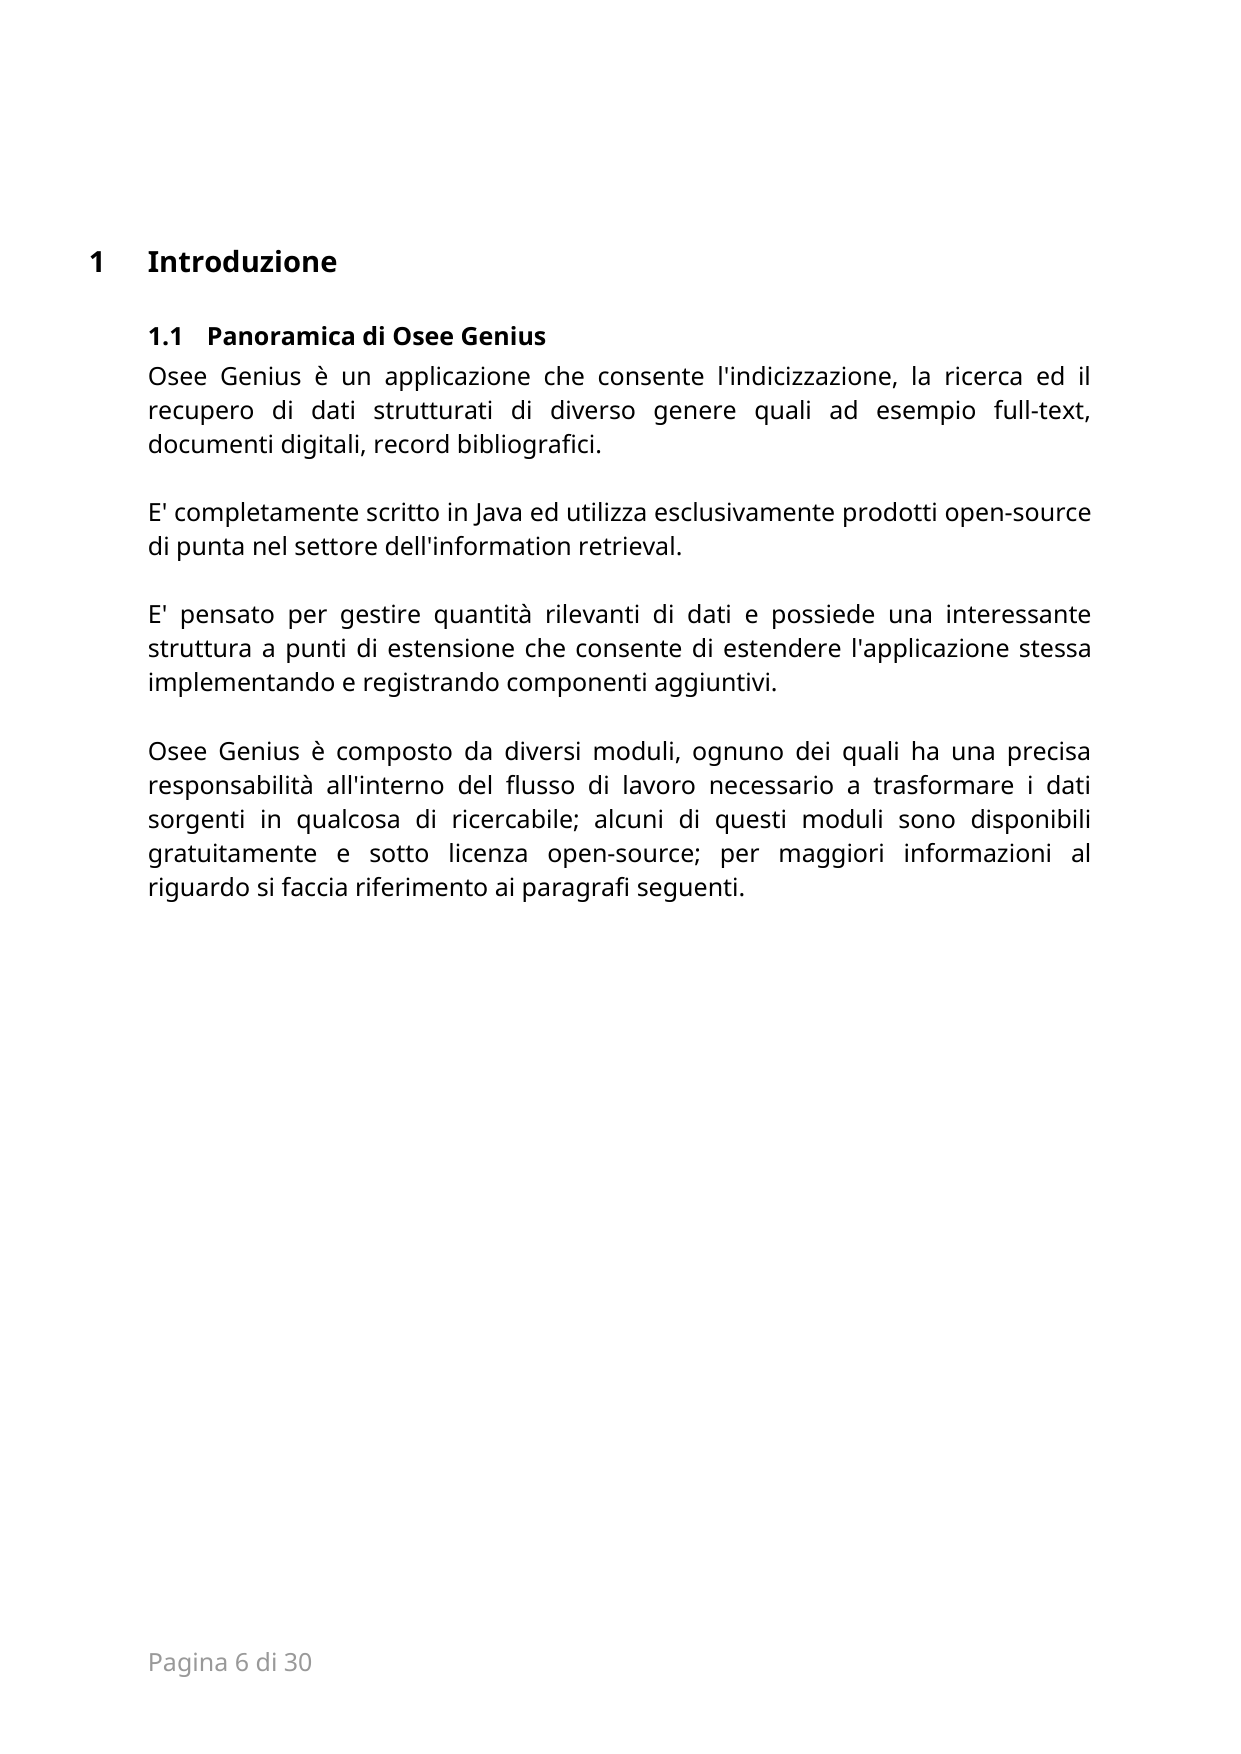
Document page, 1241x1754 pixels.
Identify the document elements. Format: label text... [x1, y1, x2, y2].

text E' completamente scritto in Java ed utilizza esclusivamente prodotti open-source di punta nel settore dell'information retrieval. [148, 495, 1093, 563]
subtitle Panoramica di Osee Genius [148, 318, 1093, 352]
subtitle Introduzione [88, 241, 1093, 281]
text Osee Genius è composto da diversi moduli, ognuno dei quali ha una precisa responsabilità all'interno del flusso di lavoro necessario a trasformare i dati sorgenti in qualcosa di ricercabile; alcuni di questi moduli sono disponibili gratuitamente e sotto licenza open-source; per maggiori informazioni al riguardo si faccia riferimento ai paragrafi seguenti. [148, 733, 1093, 903]
text Osee Genius è un applicazione che consente l'indicizzazione, la ricerca ed il recupero di dati strutturati di diverso genere quali ad esempio full-text, documenti digitali, record bibliografici. [148, 358, 1093, 461]
text E' pensato per gestire quantità rilevanti di dati e possiede una interessante struttura a punti di estensione che consente di estendere l'applicazione stessa implementando e registrando componenti aggiuntivi. [148, 597, 1093, 699]
